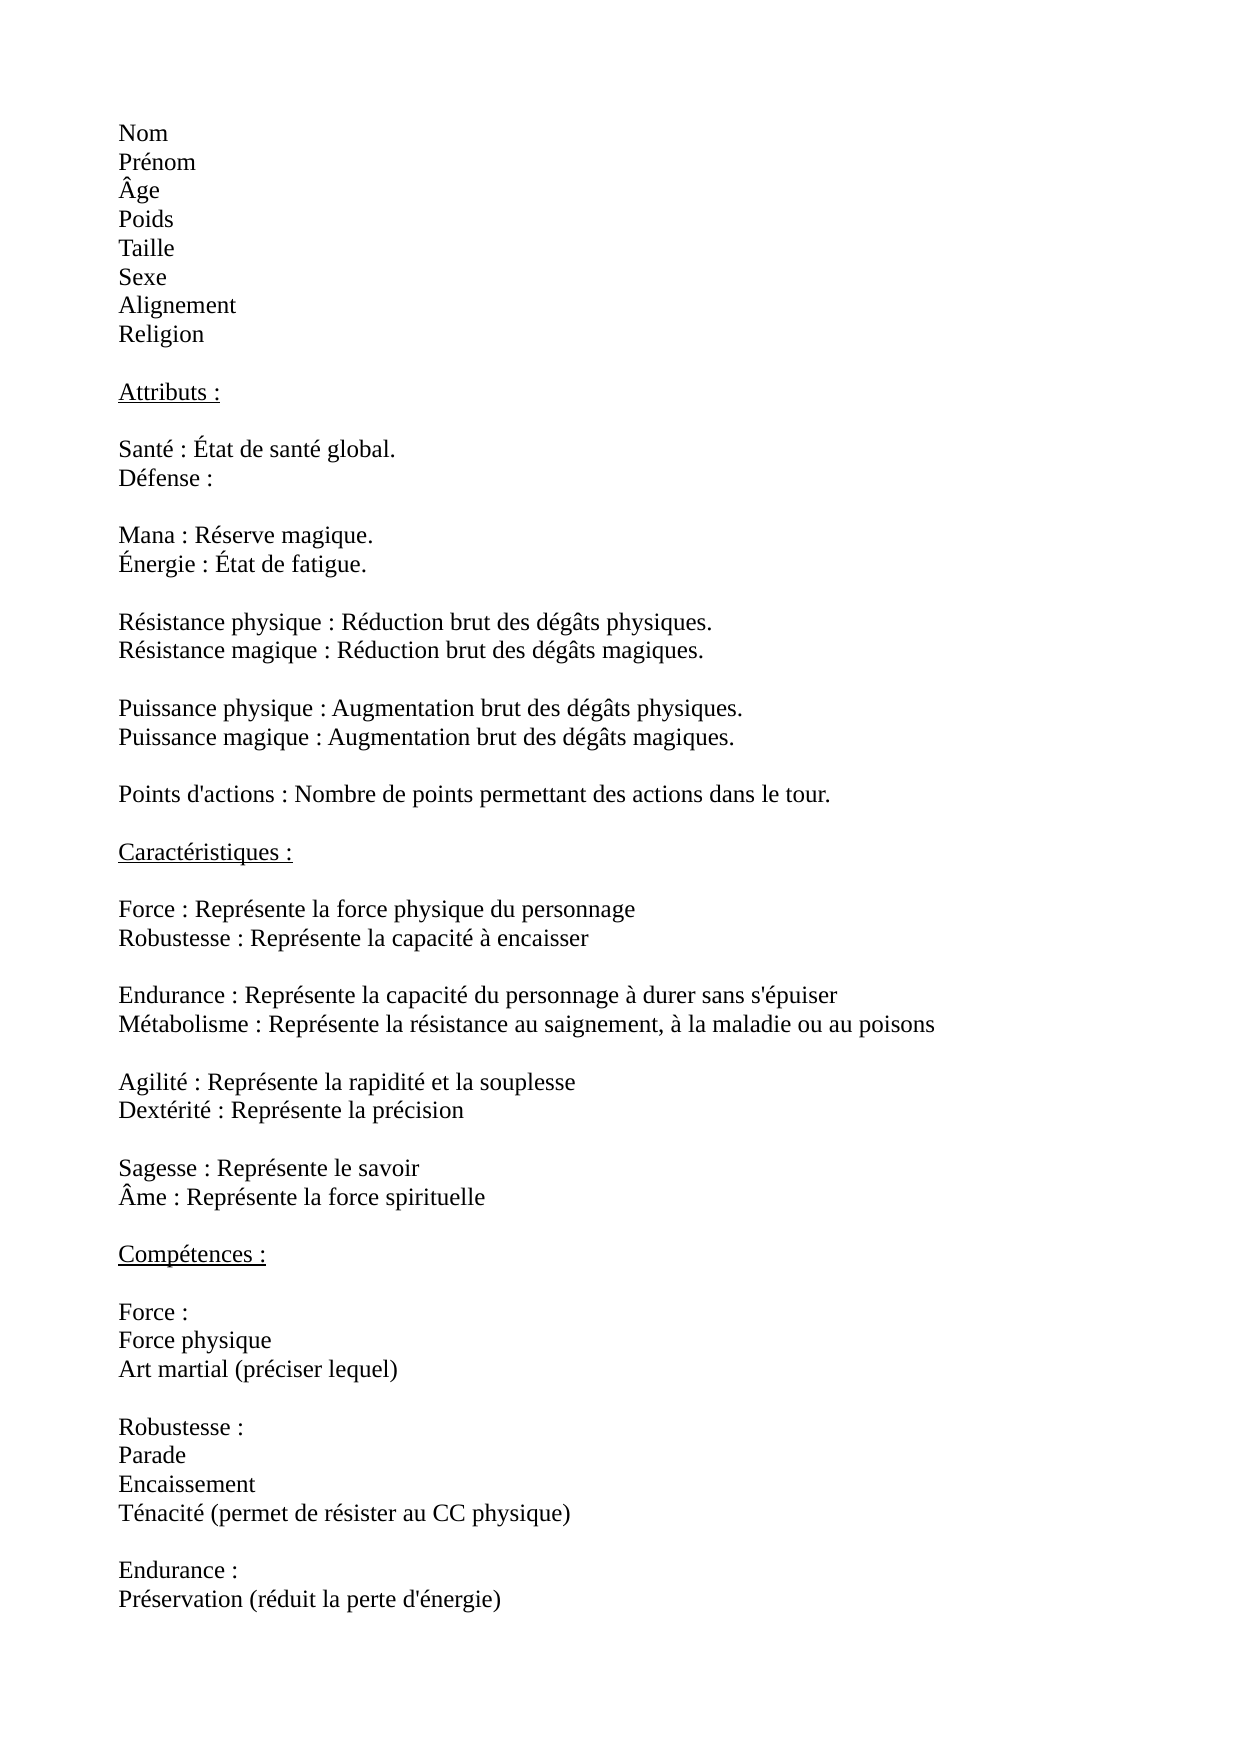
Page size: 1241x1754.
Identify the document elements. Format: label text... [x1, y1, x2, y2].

text Santé : État de santé global. [118, 434, 1122, 463]
text Compétences : [118, 1239, 1122, 1268]
text Encaissement [118, 1469, 1122, 1498]
text Âme : Représente la force spirituelle [118, 1182, 1122, 1211]
text Énergie : État de fatigue. [118, 549, 1122, 578]
text Nom [118, 118, 1122, 147]
text Alignement [118, 291, 1122, 319]
text Robustesse : [118, 1412, 1122, 1441]
text Sexe [118, 262, 1122, 291]
text Parade [118, 1441, 1122, 1469]
text Art martial (préciser lequel) [118, 1354, 1122, 1383]
text Sagesse : Représente le savoir [118, 1153, 1122, 1182]
text Défense : [118, 463, 1122, 492]
text Préservation (réduit la perte d'énergie) [118, 1584, 1122, 1613]
text Agilité : Représente la rapidité et la souplesse [118, 1067, 1122, 1096]
text Métabolisme : Représente la résistance au saignement, à la maladie ou au poisons [118, 1009, 1122, 1038]
text Attributs : [118, 377, 1122, 406]
text Poids [118, 204, 1122, 233]
text Robustesse : Représente la capacité à encaisser [118, 923, 1122, 952]
text Puissance physique : Augmentation brut des dégâts physiques. [118, 693, 1122, 722]
text Ténacité (permet de résister au CC physique) [118, 1498, 1122, 1527]
text Résistance physique : Réduction brut des dégâts physiques. [118, 607, 1122, 636]
text Force : [118, 1297, 1122, 1326]
text Force : Représente la force physique du personnage [118, 894, 1122, 923]
text Points d'actions : Nombre de points permettant des actions dans le tour. [118, 779, 1122, 808]
text Mana : Réserve magique. [118, 521, 1122, 549]
text Religion [118, 319, 1122, 348]
text Résistance magique : Réduction brut des dégâts magiques. [118, 636, 1122, 664]
text Endurance : Représente la capacité du personnage à durer sans s'épuiser [118, 981, 1122, 1009]
text Caractéristiques : [118, 837, 1122, 866]
text Dextérité : Représente la précision [118, 1096, 1122, 1124]
text Puissance magique : Augmentation brut des dégâts magiques. [118, 722, 1122, 751]
text Force physique [118, 1326, 1122, 1354]
text Taille [118, 233, 1122, 262]
text Âge [118, 176, 1122, 204]
text Prénom [118, 147, 1122, 176]
text Endurance : [118, 1556, 1122, 1584]
